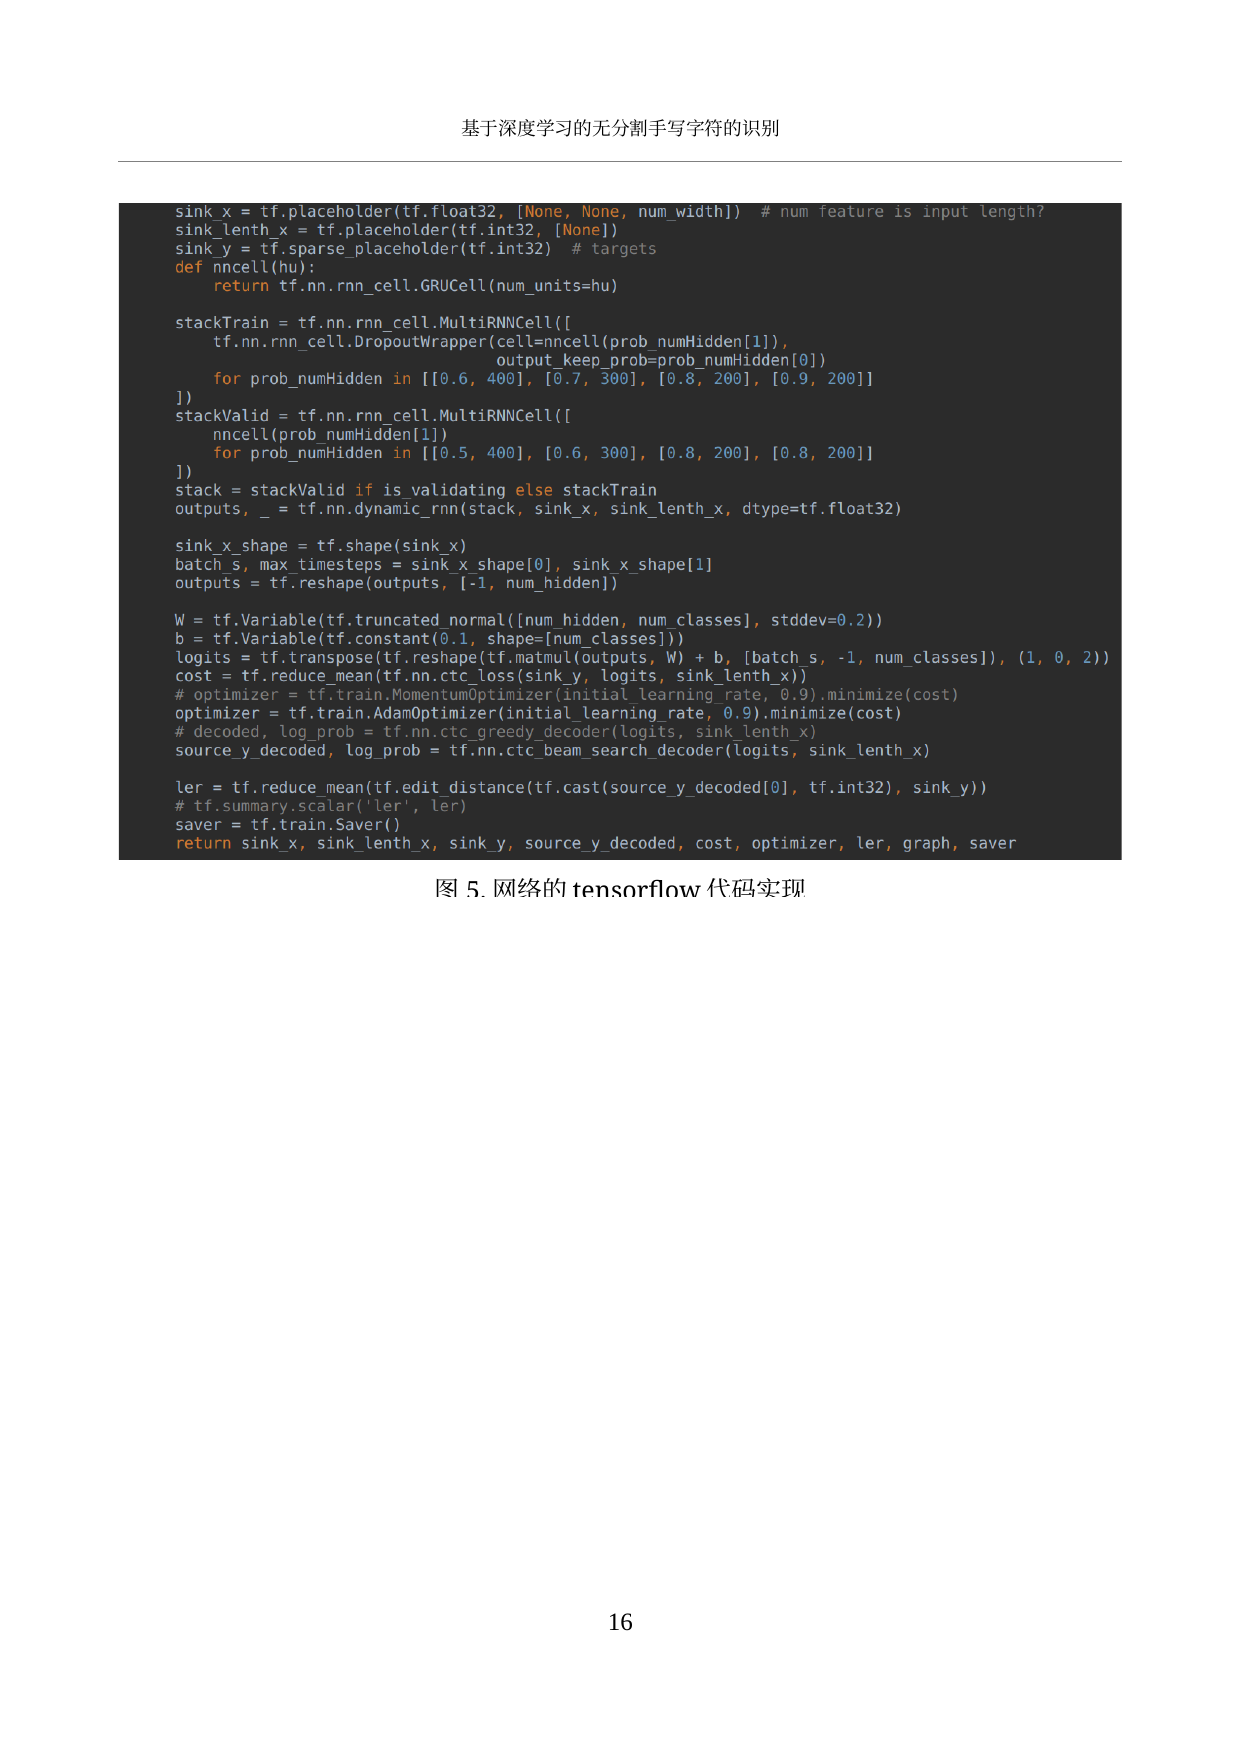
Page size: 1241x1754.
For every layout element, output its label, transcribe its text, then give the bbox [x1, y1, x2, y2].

text 图 5. 网络的tensorflow代码实现 [118, 860, 1122, 897]
picture [118, 203, 1122, 860]
